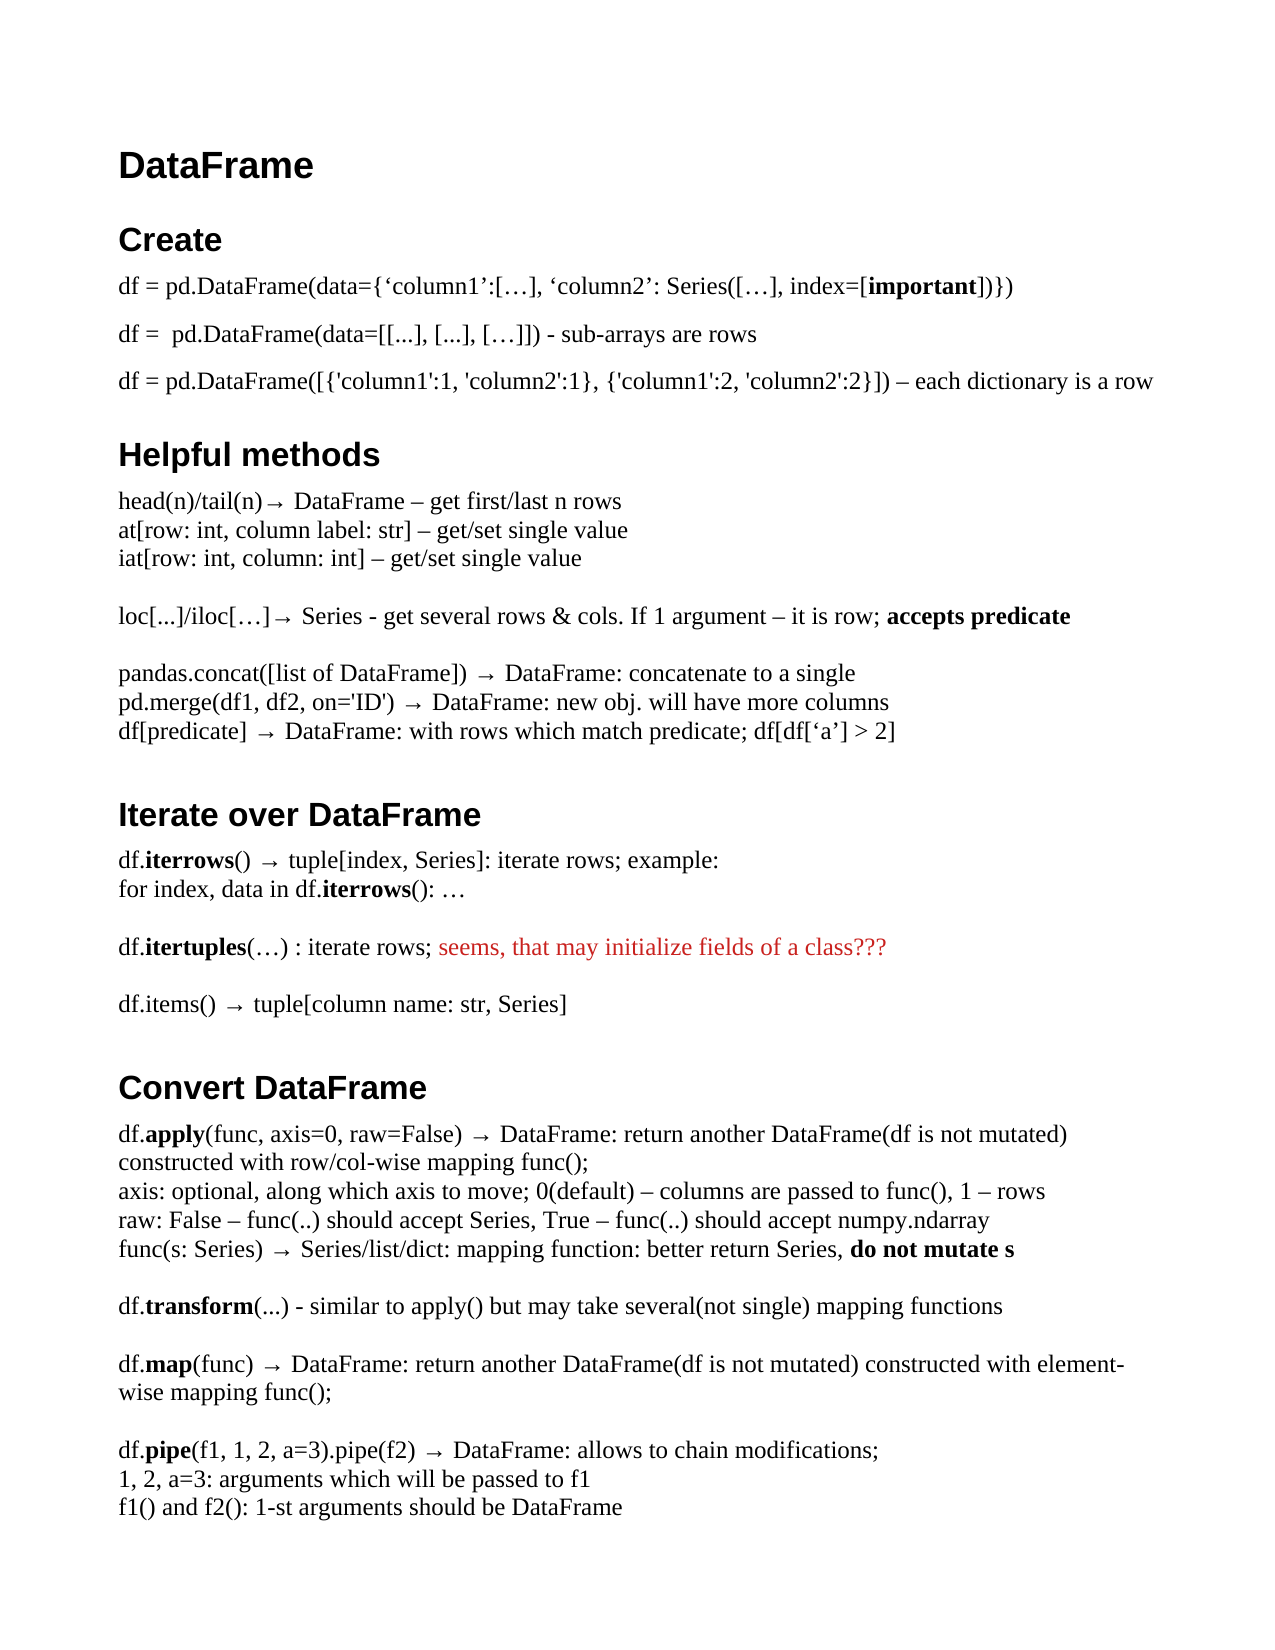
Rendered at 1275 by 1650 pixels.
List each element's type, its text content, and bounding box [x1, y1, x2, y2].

text iat[row: int, column: int] – get/set single value [118, 543, 1157, 572]
subtitle Convert DataFrame [118, 1068, 1157, 1106]
text raw: False – func(..) should accept Series, True – func(..) should accept numpy.ndarray [118, 1205, 1157, 1234]
subtitle Create [118, 220, 1157, 259]
text df[predicate] → DataFrame: with rows which match predicate; df[df[‘a’] > 2] [118, 716, 1157, 745]
subtitle Helpful methods [118, 435, 1157, 473]
text df = pd.DataFrame([{'column1':1, 'column2':1}, {'column1':2, 'column2':2}]) – each dictionary is a row [118, 366, 1157, 395]
text head(n)/tail(n)→ DataFrame – get first/last n rows [118, 486, 1157, 515]
text for index, data in df.iterrows(): … [118, 874, 1157, 903]
text loc[...]/iloc[…]→ Series - get several rows & cols. If 1 argument – it is row; accepts predicate [118, 601, 1157, 630]
text pandas.concat([list of DataFrame]) → DataFrame: concatenate to a single pd.merge(df1, df2, on='ID') → DataFrame: new obj. will have more columns [118, 658, 1157, 716]
text df.apply(func, axis=0, raw=False) → DataFrame: return another DataFrame(df is not mutated) constructed with row/col-wise mapping func(); [118, 1119, 1157, 1176]
text df.itertuples(…) : iterate rows; seems, that may initialize fields of a class??? [118, 932, 1157, 961]
text df.map(func) → DataFrame: return another DataFrame(df is not mutated) constructed with element-wise mapping func(); [118, 1349, 1157, 1406]
text axis: optional, along which axis to move; 0(default) – columns are passed to func(), 1 – rows [118, 1176, 1157, 1205]
text df = pd.DataFrame(data=[[...], [...], […]]) - sub-arrays are rows [118, 319, 1157, 348]
subtitle DataFrame [118, 143, 1157, 187]
text df = pd.DataFrame(data={‘column1’:[…], ‘column2’: Series([…], index=[important])}) [118, 271, 1157, 300]
text at[row: int, column label: str] – get/set single value [118, 515, 1157, 543]
text 1, 2, a=3: arguments which will be passed to f1 [118, 1464, 1157, 1492]
text df.items() → tuple[column name: str, Series] [118, 989, 1157, 1018]
text df.transform(...) - similar to apply() but may take several(not single) mapping functions [118, 1291, 1157, 1320]
text func(s: Series) → Series/list/dict: mapping function: better return Series, do not mutate s [118, 1234, 1157, 1262]
text df.pipe(f1, 1, 2, a=3).pipe(f2) → DataFrame: allows to chain modifications; [118, 1435, 1157, 1464]
subtitle Iterate over DataFrame [118, 794, 1157, 833]
text f1() and f2(): 1-st arguments should be DataFrame [118, 1492, 1157, 1521]
text df.iterrows() → tuple[index, Series]: iterate rows; example: [118, 846, 1157, 874]
